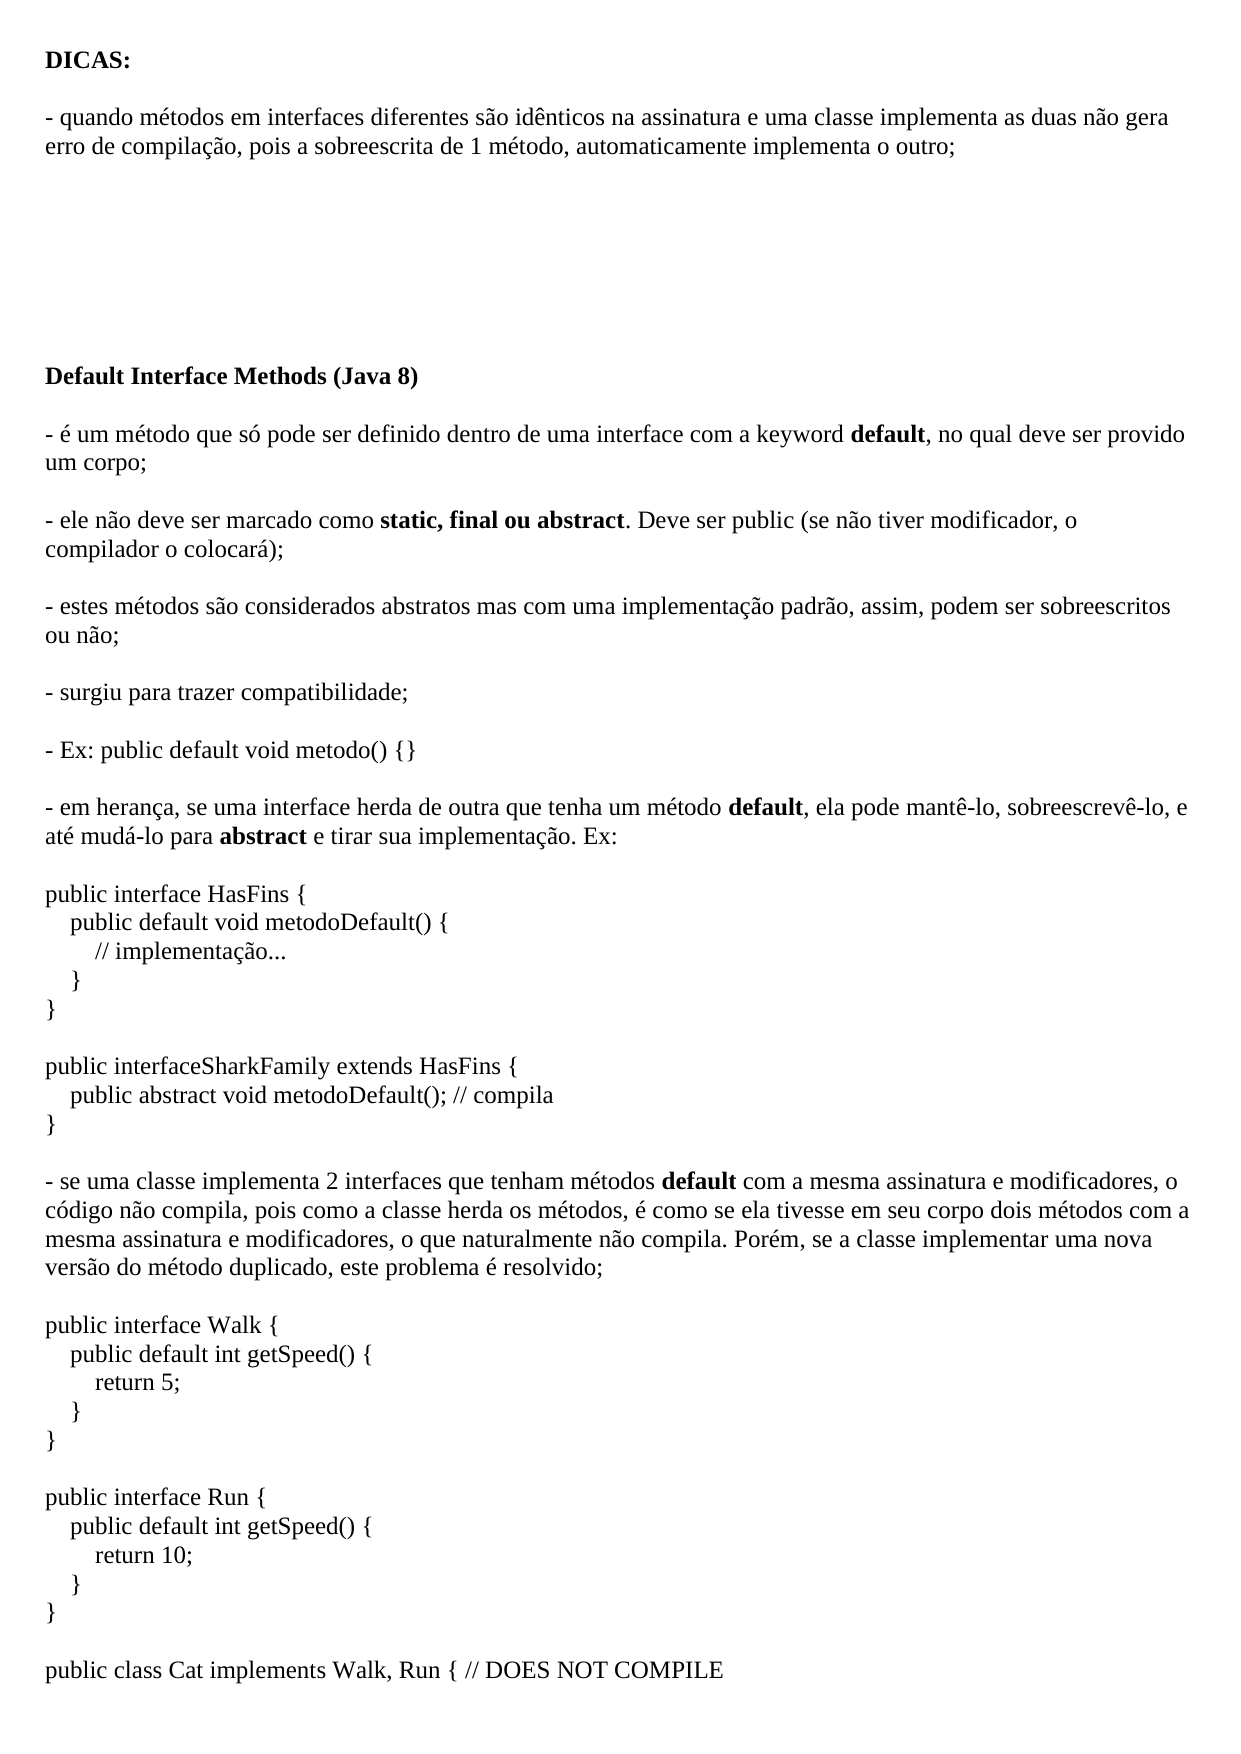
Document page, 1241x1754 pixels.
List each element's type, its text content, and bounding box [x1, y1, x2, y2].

text public interface HasFins { [45, 879, 1196, 907]
text - é um método que só pode ser definido dentro de uma interface com a keyword default, no qual deve ser provido um corpo; [45, 419, 1196, 476]
text DICAS: [45, 45, 1196, 74]
text - ele não deve ser marcado como static, final ou abstract. Deve ser public (se não tiver modificador, o compilador o colocará); [45, 505, 1196, 562]
text public default int getSpeed() { [45, 1511, 1196, 1540]
text - surgiu para trazer compatibilidade; [45, 677, 1196, 706]
text } [45, 965, 1196, 994]
text - Ex: public default void metodo() {} [45, 735, 1196, 764]
text } [45, 1597, 1196, 1626]
text } [45, 1396, 1196, 1425]
text public class Cat implements Walk, Run { // DOES NOT COMPILE [45, 1655, 1196, 1684]
text Default Interface Methods (Java 8) [45, 361, 1196, 390]
text - em herança, se uma interface herda de outra que tenha um método default, ela pode mantê-lo, sobreescrevê-lo, e até mudá-lo para abstract e tirar sua implementação. Ex: [45, 792, 1196, 850]
text - se uma classe implementa 2 interfaces que tenham métodos default com a mesma assinatura e modificadores, o código não compila, pois como a classe herda os métodos, é como se ela tivesse em seu corpo dois métodos com a mesma assinatura e modificadores, o que naturalmente não compila. Porém, se a classe implementar uma nova versão do método duplicado, este problema é resolvido; [45, 1166, 1196, 1281]
text return 10; [45, 1540, 1196, 1569]
text return 5; [45, 1367, 1196, 1396]
text public abstract void metodoDefault(); // compila [45, 1080, 1196, 1109]
text public interface Run { [45, 1482, 1196, 1511]
text - quando métodos em interfaces diferentes são idênticos na assinatura e uma classe implementa as duas não gera erro de compilação, pois a sobreescrita de 1 método, automaticamente implementa o outro; [45, 102, 1196, 160]
text } [45, 1569, 1196, 1597]
text } [45, 994, 1196, 1022]
text public interfaceSharkFamily extends HasFins { [45, 1051, 1196, 1080]
text } [45, 1425, 1196, 1454]
text public default int getSpeed() { [45, 1339, 1196, 1367]
text - estes métodos são considerados abstratos mas com uma implementação padrão, assim, podem ser sobreescritos ou não; [45, 591, 1196, 649]
text } [45, 1109, 1196, 1137]
text public interface Walk { [45, 1310, 1196, 1339]
text public default void metodoDefault() { [45, 907, 1196, 936]
text // implementação... [45, 936, 1196, 965]
